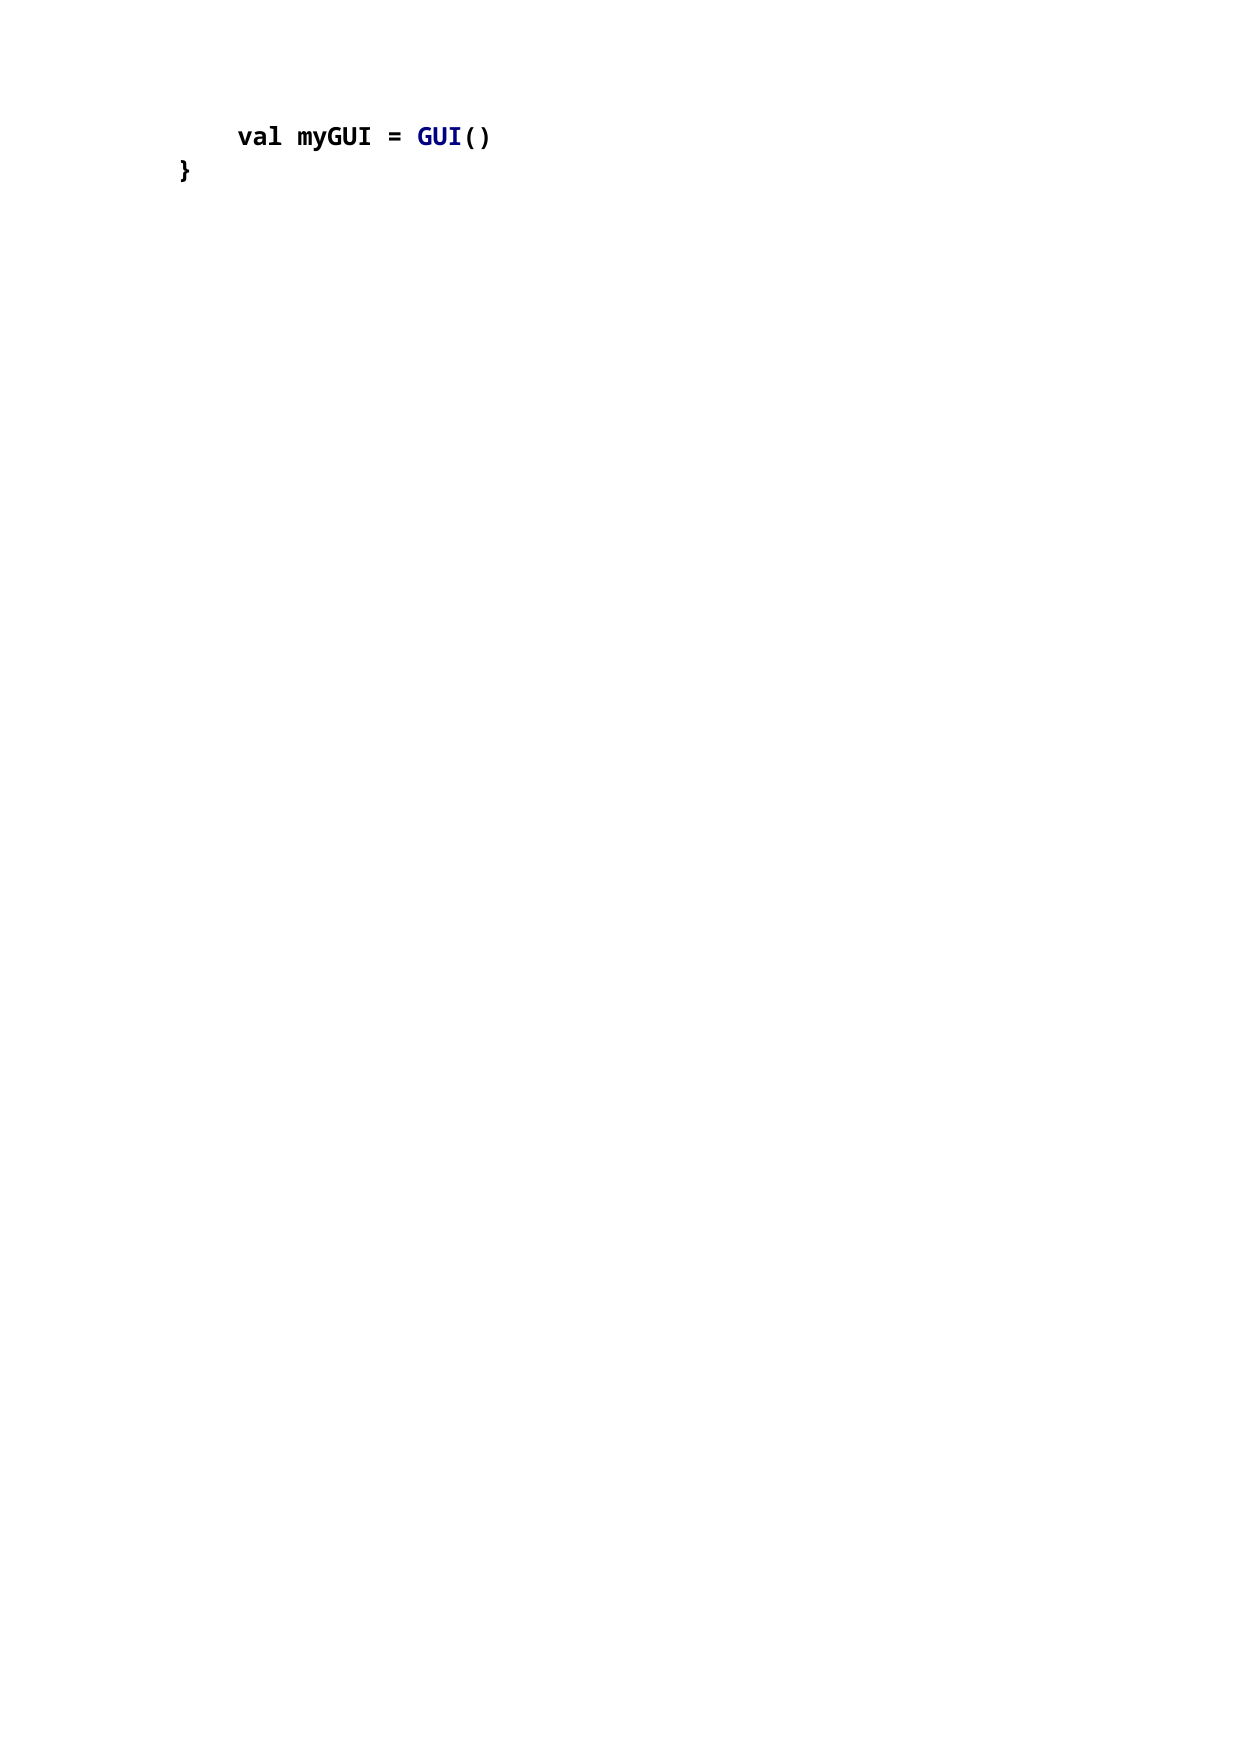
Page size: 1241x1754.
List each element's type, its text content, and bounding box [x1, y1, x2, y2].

text } [177, 152, 1152, 186]
text val myGUI = GUI() [177, 118, 1152, 152]
